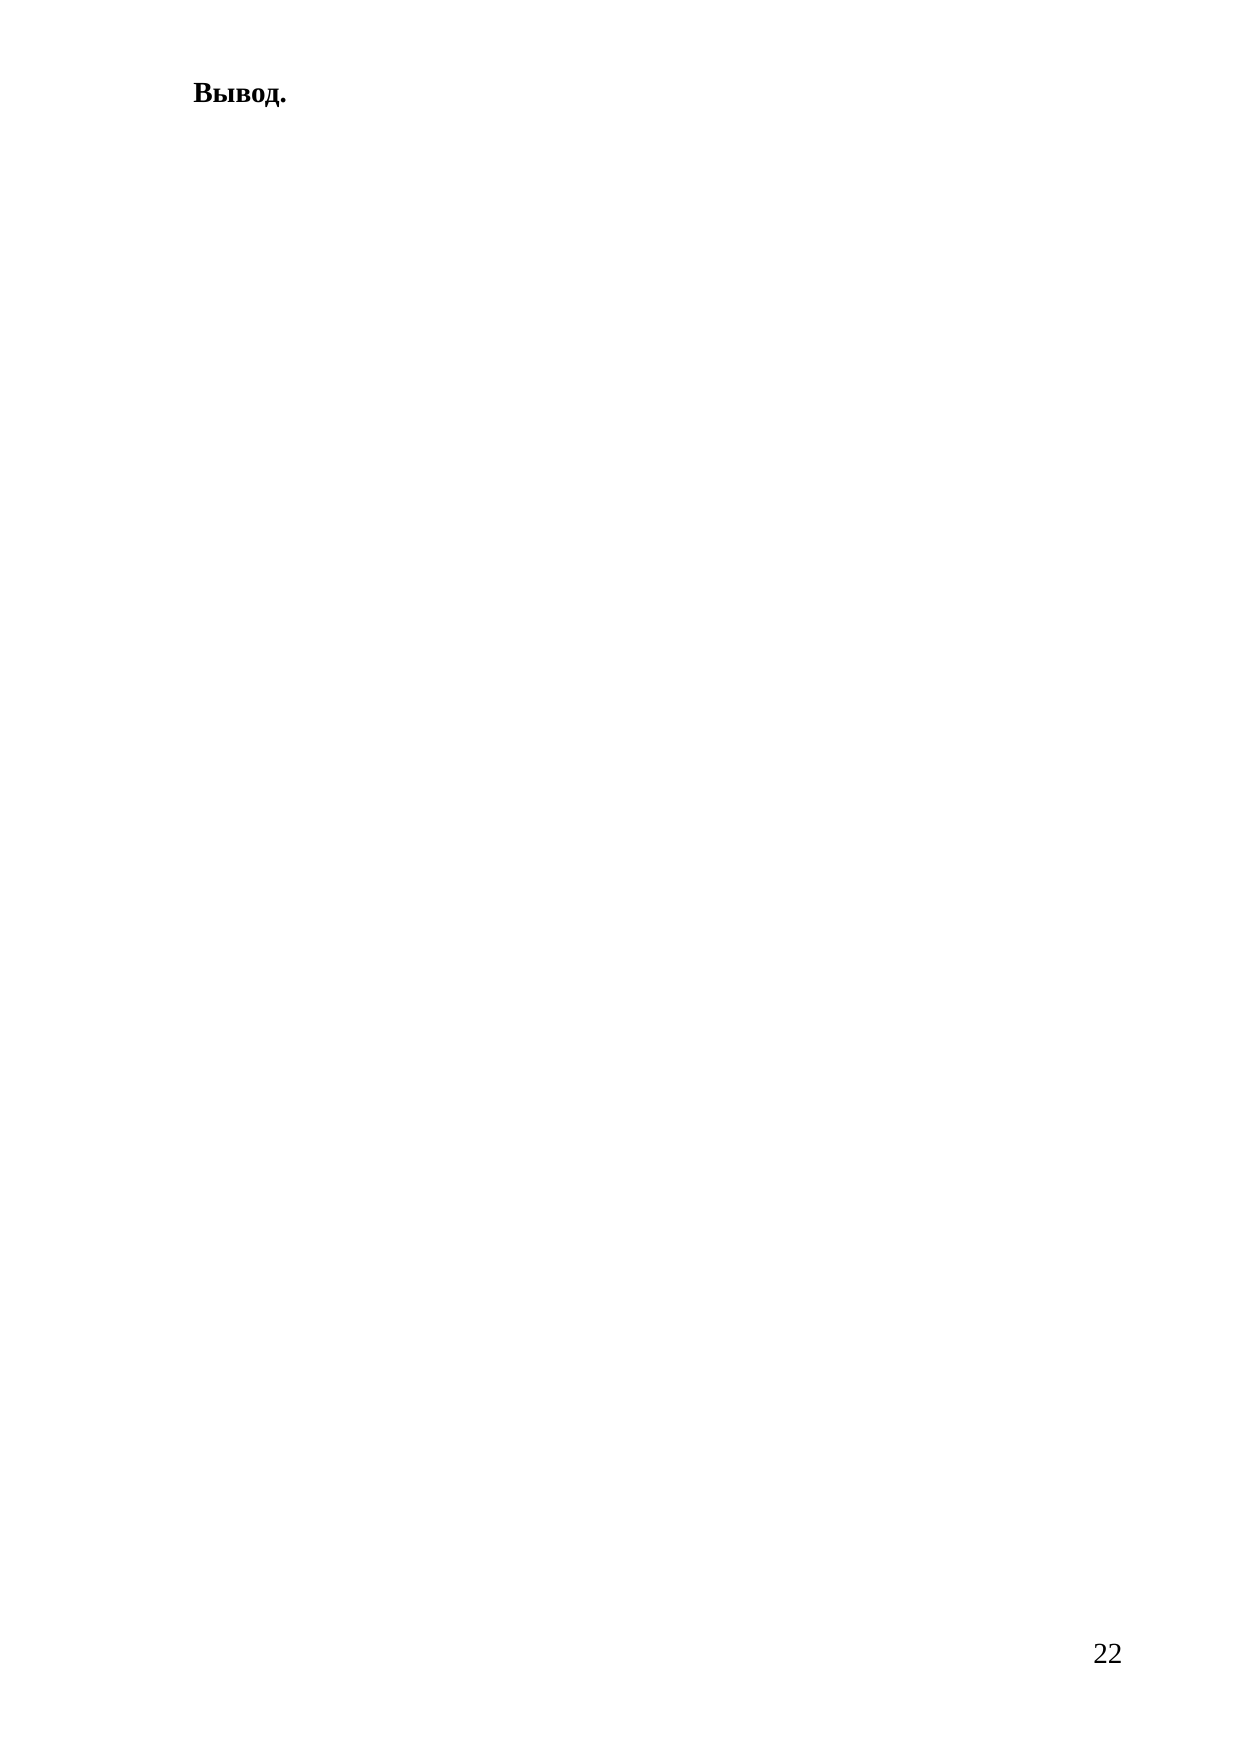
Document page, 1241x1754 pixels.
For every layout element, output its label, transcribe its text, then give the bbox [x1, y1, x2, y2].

text Вывод. [118, 75, 1122, 108]
